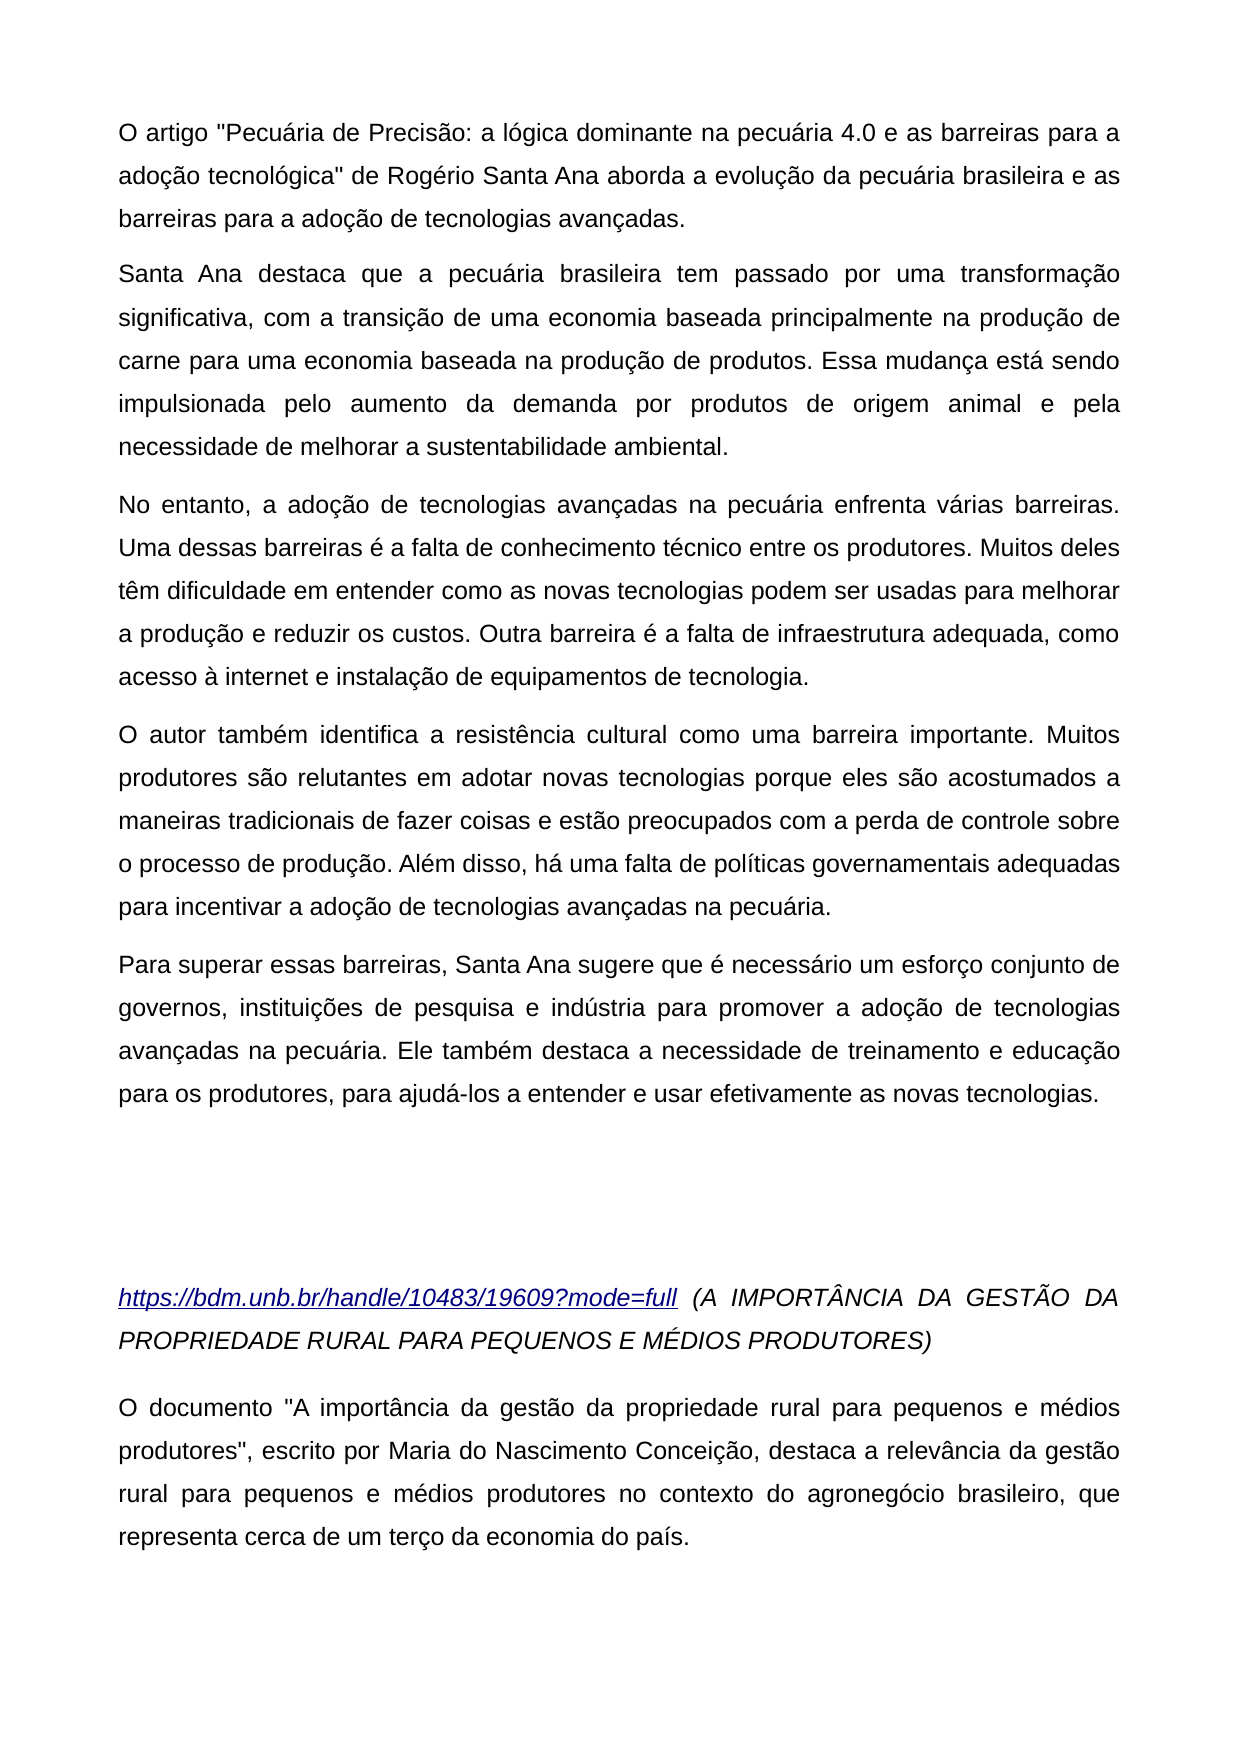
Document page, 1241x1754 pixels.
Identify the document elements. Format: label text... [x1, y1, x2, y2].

text https://bdm.unb.br/handle/10483/19609?mode=full (A IMPORTÂNCIA DA GESTÃO DA PROPRIEDADE RURAL PARA PEQUENOS E MÉDIOS PRODUTORES) [118, 1283, 1122, 1354]
text O artigo "Pecuária de Precisão: a lógica dominante na pecuária 4.0 e as barreiras para a adoção tecnológica" de Rogério Santa Ana aborda a evolução da pecuária brasileira e as barreiras para a adoção de tecnologias avançadas. [118, 118, 1122, 233]
text Santa Ana destaca que a pecuária brasileira tem passado por uma transformação significativa, com a transição de uma economia baseada principalmente na produção de carne para uma economia baseada na produção de produtos. Essa mudança está sendo impulsionada pelo aumento da demanda por produtos de origem animal e pela necessidade de melhorar a sustentabilidade ambiental. [118, 259, 1122, 461]
text No entanto, a adoção de tecnologias avançadas na pecuária enfrenta várias barreiras. Uma dessas barreiras é a falta de conhecimento técnico entre os produtores. Muitos deles têm dificuldade em entender como as novas tecnologias podem ser usadas para melhorar a produção e reduzir os custos. Outra barreira é a falta de infraestrutura adequada, como acesso à internet e instalação de equipamentos de tecnologia. [118, 489, 1122, 691]
text O documento "A importância da gestão da propriedade rural para pequenos e médios produtores", escrito por Maria do Nascimento Conceição, destaca a relevância da gestão rural para pequenos e médios produtores no contexto do agronegócio brasileiro, que representa cerca de um terço da economia do país. [118, 1393, 1122, 1551]
text O autor também identifica a resistência cultural como uma barreira importante. Muitos produtores são relutantes em adotar novas tecnologias porque eles são acostumados a maneiras tradicionais de fazer coisas e estão preocupados com a perda de controle sobre o processo de produção. Além disso, há uma falta de políticas governamentais adequadas para incentivar a adoção de tecnologias avançadas na pecuária. [118, 720, 1122, 921]
text Para superar essas barreiras, Santa Ana sugere que é necessário um esforço conjunto de governos, instituições de pesquisa e indústria para promover a adoção de tecnologias avançadas na pecuária. Ele também destaca a necessidade de treinamento e educação para os produtores, para ajudá-los a entender e usar efetivamente as novas tecnologias. [118, 950, 1122, 1108]
